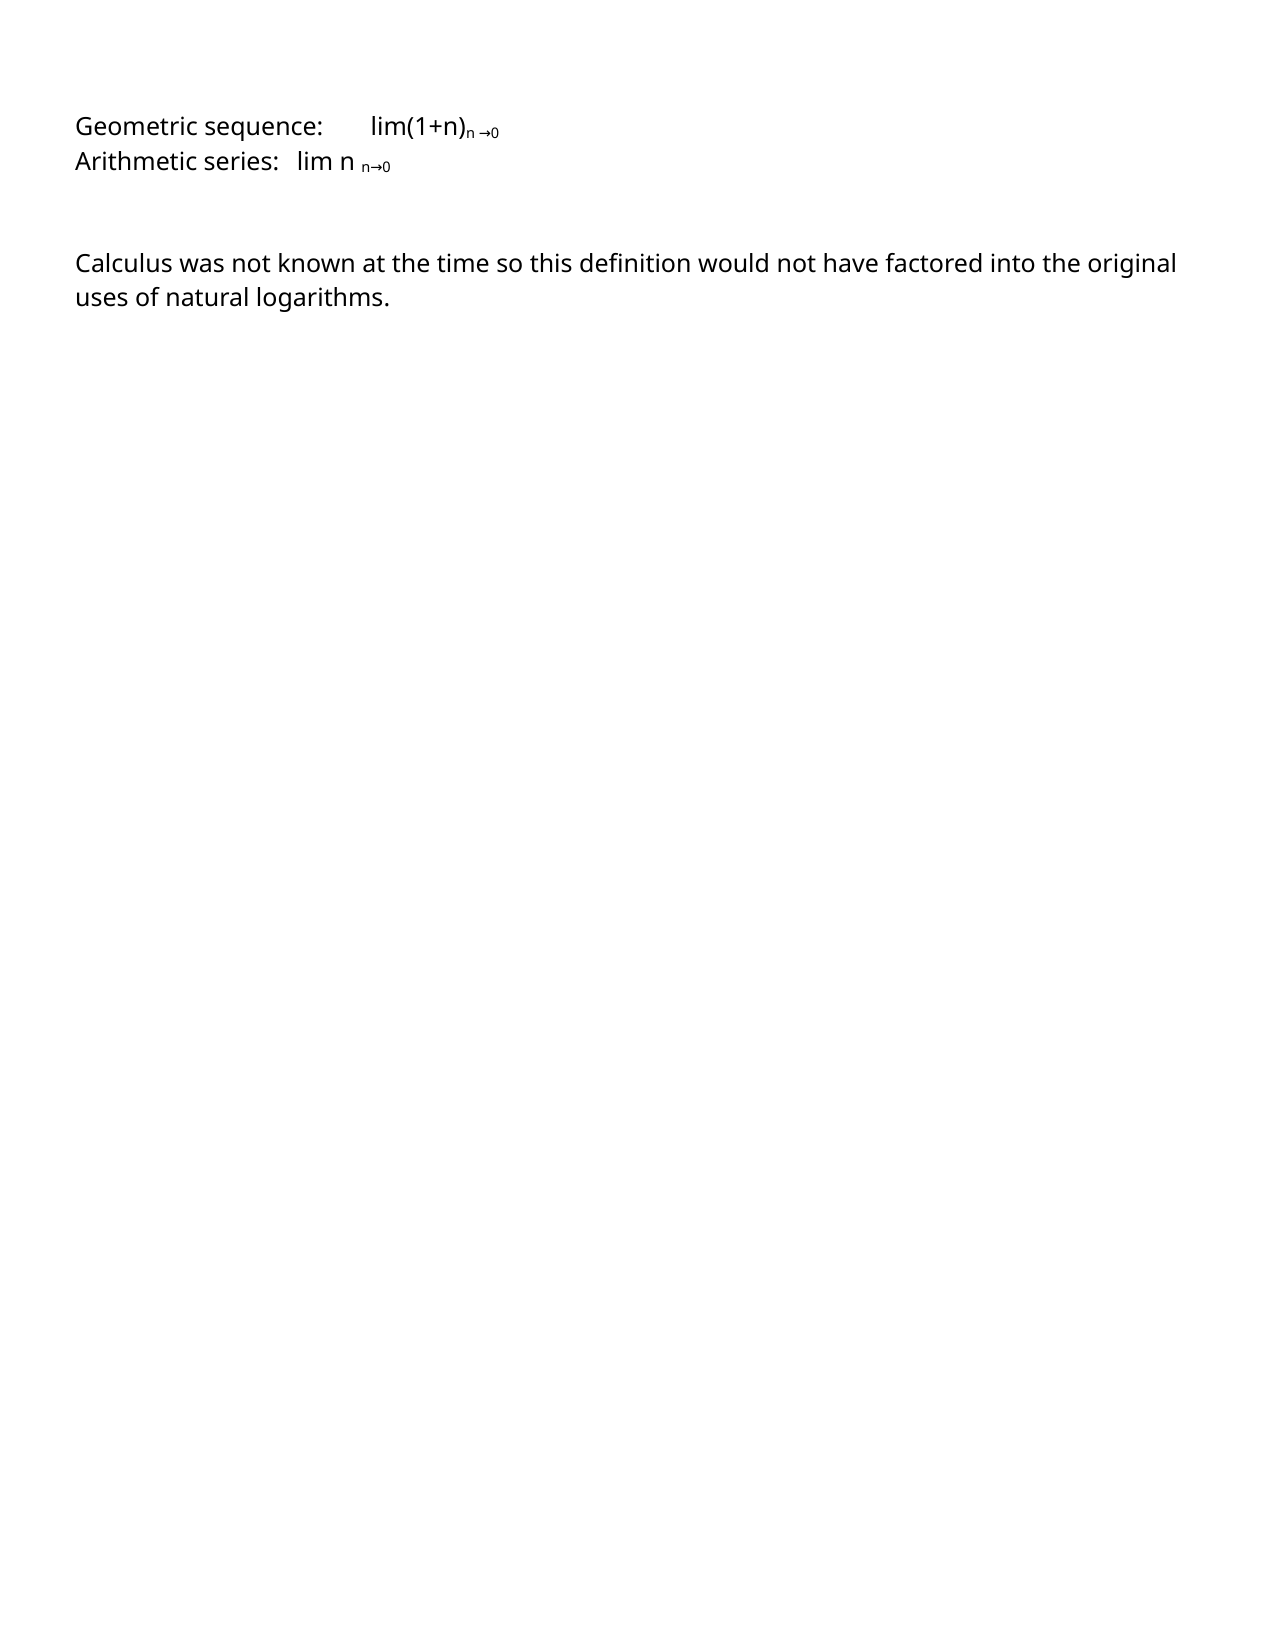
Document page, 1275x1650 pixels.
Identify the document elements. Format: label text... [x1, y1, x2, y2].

text Arithmetic series: lim n n→0 [75, 143, 1200, 177]
text Calculus was not known at the time so this definition would not have factored into the original uses of natural logarithms. [75, 245, 1200, 313]
text Geometric sequence: lim(1+n)n →0 [75, 109, 1200, 143]
